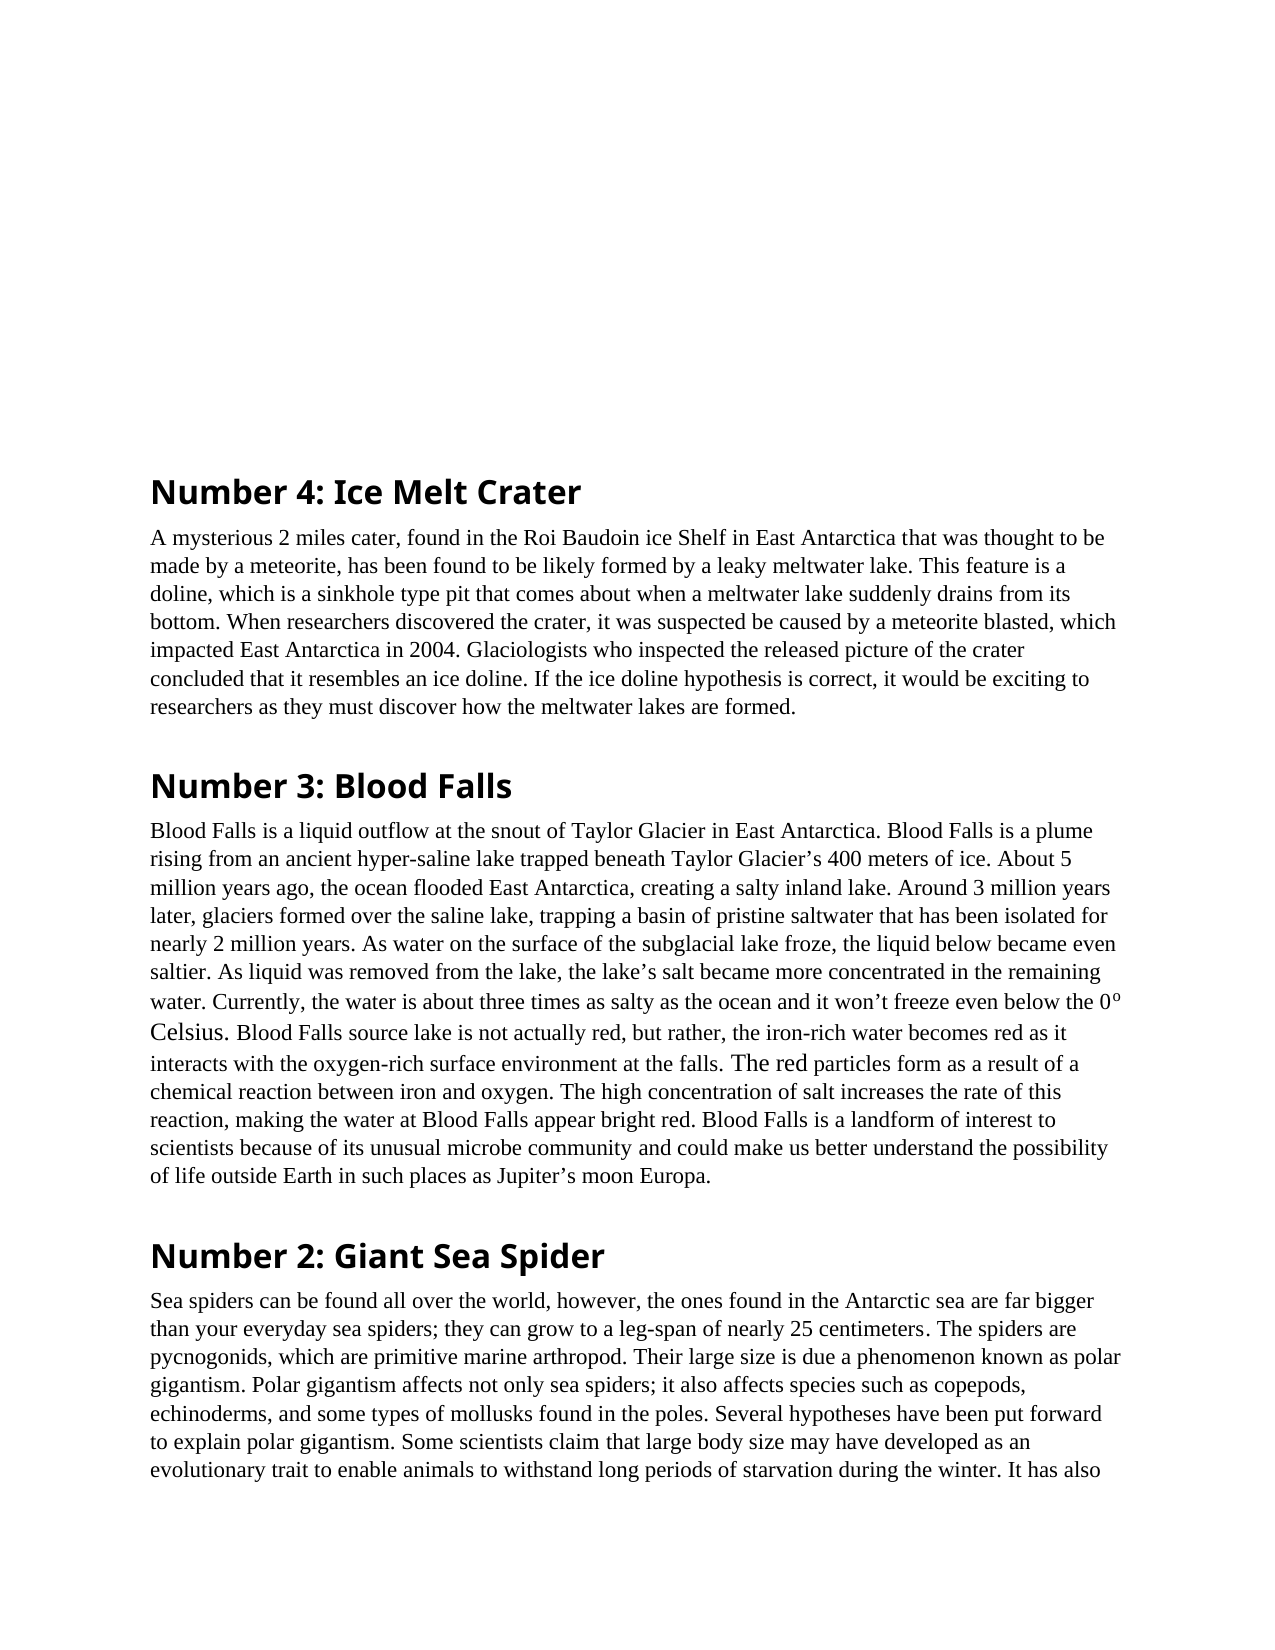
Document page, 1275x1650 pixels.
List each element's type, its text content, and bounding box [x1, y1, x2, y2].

text Blood Falls is a liquid outflow at the snout of Taylor Glacier in East Antarctica. Blood Falls is a plume rising from an ancient hyper-saline lake trapped beneath Taylor Glacier’s 400 meters of ice. About 5 million years ago, the ocean flooded East Antarctica, creating a salty inland lake. Around 3 million years later, glaciers formed over the saline lake, trapping a basin of pristine saltwater that has been isolated for nearly 2 million years. As water on the surface of the subglacial lake froze, the liquid below became even saltier. As liquid was removed from the lake, the lake’s salt became more concentrated in the remaining water. Currently, the water is about three times as salty as the ocean and it won’t freeze even below the 0o Celsius. Blood Falls source lake is not actually red, but rather, the iron-rich water becomes red as it interacts with the oxygen-rich surface environment at the falls. The red particles form as a result of a chemical reaction between iron and oxygen. The high concentration of salt increases the rate of this reaction, making the water at Blood Falls appear bright red. Blood Falls is a landform of interest to scientists because of its unusual microbe community and could make us better understand the possibility of life outside Earth in such places as Jupiter’s moon Europa. [150, 817, 1125, 1189]
subtitle Number 4: Ice Melt Crater [150, 469, 1125, 514]
subtitle Number 3: Blood Falls [150, 762, 1125, 808]
subtitle Number 2: Giant Sea Spider [150, 1232, 1125, 1278]
text Sea spiders can be found all over the world, however, the ones found in the Antarctic sea are far bigger than your everyday sea spiders; they can grow to a leg-span of nearly 25 centimeters. The spiders are pycnogonids, which are primitive marine arthropod. Their large size is due a phenomenon known as polar gigantism. Polar gigantism affects not only sea spiders; it also affects species such as copepods, echinoderms, and some types of mollusks found in the poles. Several hypotheses have been put forward to explain polar gigantism. Some scientists claim that large body size may have developed as an evolutionary trait to enable animals to withstand long periods of starvation during the winter. It has also [150, 1287, 1125, 1482]
text A mysterious 2 miles cater, found in the Roi Baudoin ice Shelf in East Antarctica that was thought to be made by a meteorite, has been found to be likely formed by a leaky meltwater lake. This feature is a doline, which is a sinkhole type pit that comes about when a meltwater lake suddenly drains from its bottom. When researchers discovered the crater, it was suspected be caused by a meteorite blasted, which impacted East Antarctica in 2004. Glaciologists who inspected the released picture of the crater concluded that it resembles an ice doline. If the ice doline hypothesis is correct, it would be exciting to researchers as they must discover how the meltwater lakes are formed. [150, 524, 1125, 719]
